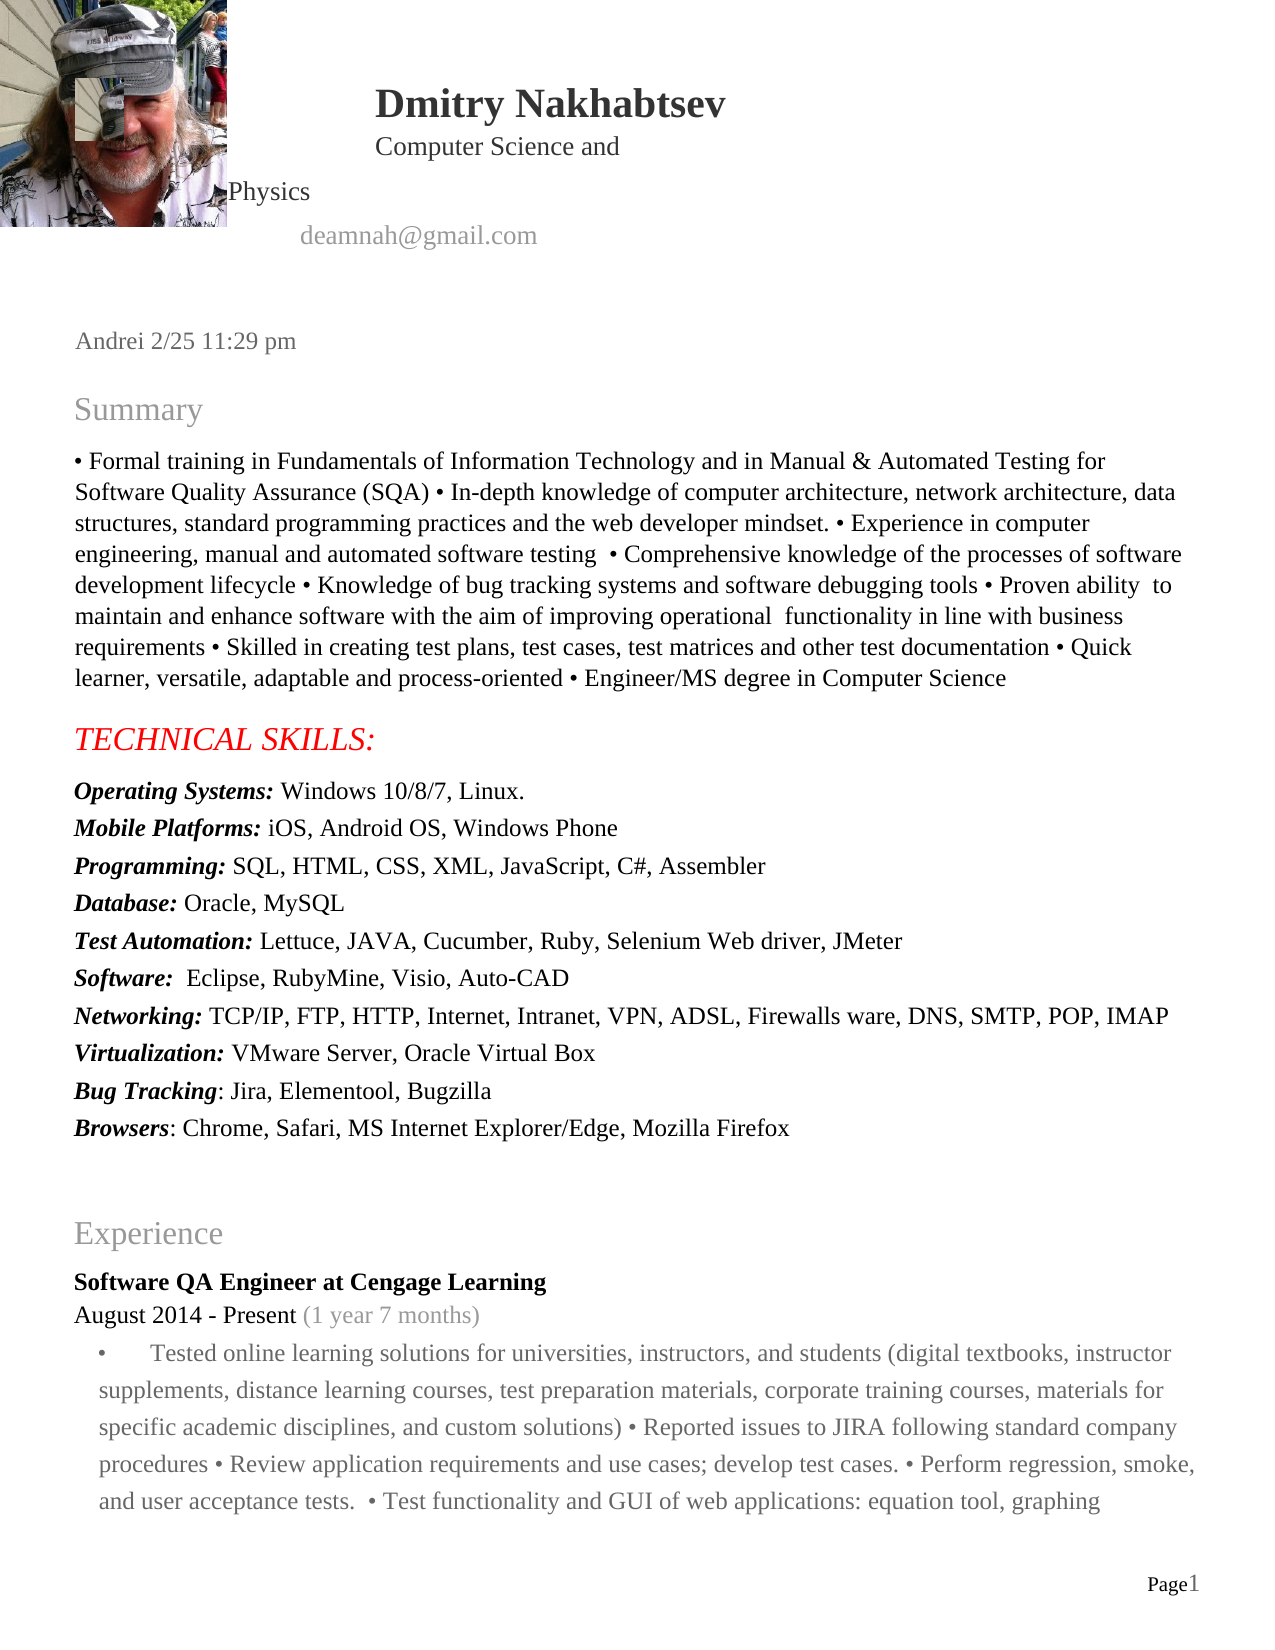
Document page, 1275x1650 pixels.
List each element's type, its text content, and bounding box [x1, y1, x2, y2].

text Networking: TCP/IP, FTP, HTTP, Internet, Intranet, VPN, ADSL, Firewalls ware, DNS, SMTP, POP, IMAP [73, 1001, 1189, 1030]
text Software QA Engineer at Cengage Learning [73, 1267, 1200, 1296]
text Dmitry Nakhabtsev [227, 79, 1200, 127]
text • Formal training in Fundamentals of Information Technology and in Manual & Automated Testing for Software Quality Assurance (SQA) • In-depth knowledge of computer architecture, network architecture, data structures, standard programming practices and the web developer mindset. • Experience in computer engineering, manual and automated software testing • Comprehensive knowledge of the processes of software development lifecycle • Knowledge of bug tracking systems and software debugging tools • Proven ability to maintain and enhance software with the aim of improving operational functionality in line with business requirements • Skilled in creating test plans, test cases, test matrices and other test documentation • Quick learner, versatile, adaptable and process-oriented • Engineer/MS degree in Computer Science [73, 446, 1189, 692]
subtitle Summary [73, 389, 1194, 427]
text Computer Science and Physics deamnah@gmail.com [73, 131, 648, 251]
text Bug Tracking: Jira, Elementool, Bugzilla [73, 1076, 1200, 1105]
text Software: Eclipse, RubyMine, Visio, Auto-CAD [73, 963, 1189, 992]
list Tested online learning solutions for universities, instructors, and students (digital textbooks, instructor supplements, distance learning courses, test preparation materials, corporate training courses, materials for specific academic disciplines, and custom solutions) • Reported issues to JIRA following standard company procedures • Review application requirements and use cases; develop test cases. • Perform regression, smoke, and user acceptance tests. • Test functionality and GUI of web applications: equation tool, graphing [97, 1338, 1198, 1515]
text Operating Systems: Windows 10/8/7, Linux. [73, 776, 1189, 805]
subtitle Experience [73, 1213, 1194, 1252]
picture [0, 0, 227, 227]
text Andrei 2/25 11:29 pm [75, 326, 1200, 355]
text Virtualization: VMware Server, Oracle Virtual Box [73, 1038, 1200, 1067]
text Mobile Platforms: iOS, Android OS, Windows Phone [73, 813, 1189, 842]
text Database: Oracle, MySQL [73, 888, 1189, 917]
subtitle TECHNICAL SKILLS: [73, 719, 1194, 757]
text Browsers: Chrome, Safari, MS Internet Explorer/Edge, Mozilla Firefox [73, 1113, 1200, 1142]
text Test Automation: Lettuce, JAVA, Cucumber, Ruby, Selenium Web driver, JMeter [73, 926, 1189, 955]
text Programming: SQL, HTML, CSS, XML, JavaScript, C#, Assembler [73, 851, 1189, 880]
text August 2014 - Present (1 year 7 months) [73, 1300, 1200, 1329]
